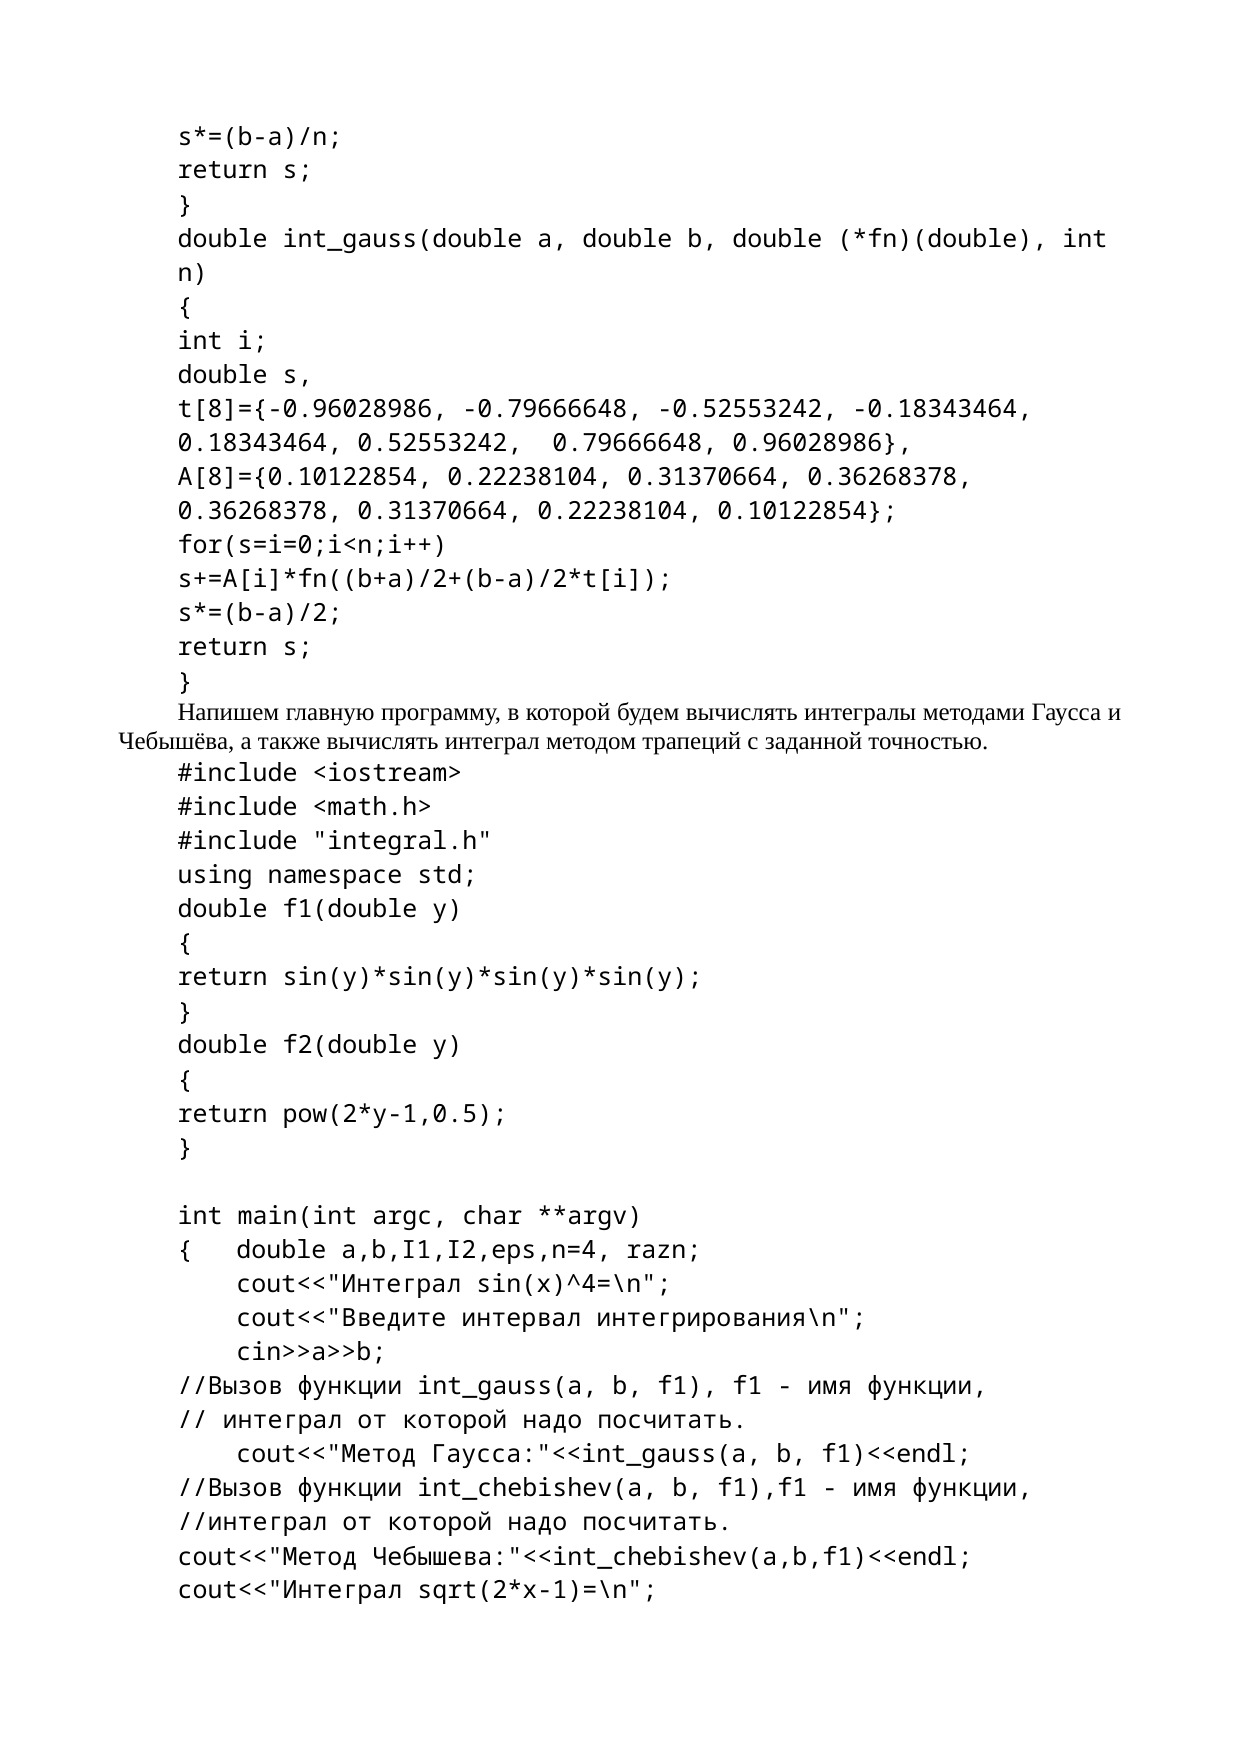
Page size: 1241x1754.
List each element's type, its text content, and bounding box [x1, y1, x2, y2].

text } [177, 186, 1122, 220]
text using namespace std; [177, 857, 1122, 891]
text s*=(b-a)/2; [177, 595, 1122, 629]
text cout<<"Введите интервал интегрирования\n"; [177, 1300, 1122, 1334]
text { [177, 1061, 1122, 1095]
text return s; [177, 152, 1122, 186]
text { double a,b,I1,I2,eps,n=4, razn; [177, 1232, 1122, 1266]
text #include <math.h> [177, 789, 1122, 823]
text } [177, 993, 1122, 1027]
text #include "integral.h" [177, 823, 1122, 857]
text return pow(2*y-1,0.5); [177, 1095, 1122, 1129]
text t[8]={-0.96028986, -0.79666648, -0.52553242, -0.18343464, 0.18343464, 0.52553242, 0.79666648, 0.96028986}, [177, 391, 1122, 459]
text return s; [177, 629, 1122, 663]
text { [177, 925, 1122, 959]
text A[8]={0.10122854, 0.22238104, 0.31370664, 0.36268378, 0.36268378, 0.31370664, 0.22238104, 0.10122854}; [177, 459, 1122, 527]
text cout<<"Метод Чебышева:"<<int_chebishev(a,b,f1)<<endl; [177, 1538, 1122, 1572]
text s+=A[i]*fn((b+a)/2+(b-a)/2*t[i]); [177, 561, 1122, 595]
text } [177, 663, 1122, 697]
text int i; [177, 322, 1122, 357]
text } [177, 1129, 1122, 1163]
text //Вызов функции int_chebishev(a, b, f1),f1 - имя функции, [177, 1470, 1122, 1504]
text double s, [177, 357, 1122, 391]
text double f2(double y) [177, 1027, 1122, 1061]
text for(s=i=0;i<n;i++) [177, 527, 1122, 561]
text //Вызов функции int_gauss(a, b, f1), f1 - имя функции, [177, 1368, 1122, 1402]
text cout<<"Метод Гаусса:"<<int_gauss(a, b, f1)<<endl; [177, 1436, 1122, 1470]
text // интеграл от которой надо посчитать. [177, 1402, 1122, 1436]
text #include <iostream> [177, 755, 1122, 789]
text cout<<"Интеграл sqrt(2*x-1)=\n"; [177, 1572, 1122, 1606]
text int main(int argc, char **argv) [177, 1197, 1122, 1232]
text double f1(double y) [177, 891, 1122, 925]
text double int_gauss(double a, double b, double (*fn)(double), int n) [177, 220, 1122, 288]
text cout<<"Интеграл sin(x)^4=\n"; [177, 1266, 1122, 1300]
text Напишем главную программу, в которой будем вычислять интегралы методами Гаусса и Чебышёва, а также вычислять интеграл методом трапеций с заданной точностью. [118, 697, 1122, 755]
text cin>>a>>b; [177, 1334, 1122, 1368]
text s*=(b-a)/n; [177, 118, 1122, 152]
text return sin(y)*sin(y)*sin(y)*sin(y); [177, 959, 1122, 993]
text //интеграл от которой надо посчитать. [177, 1504, 1122, 1538]
text { [177, 288, 1122, 322]
